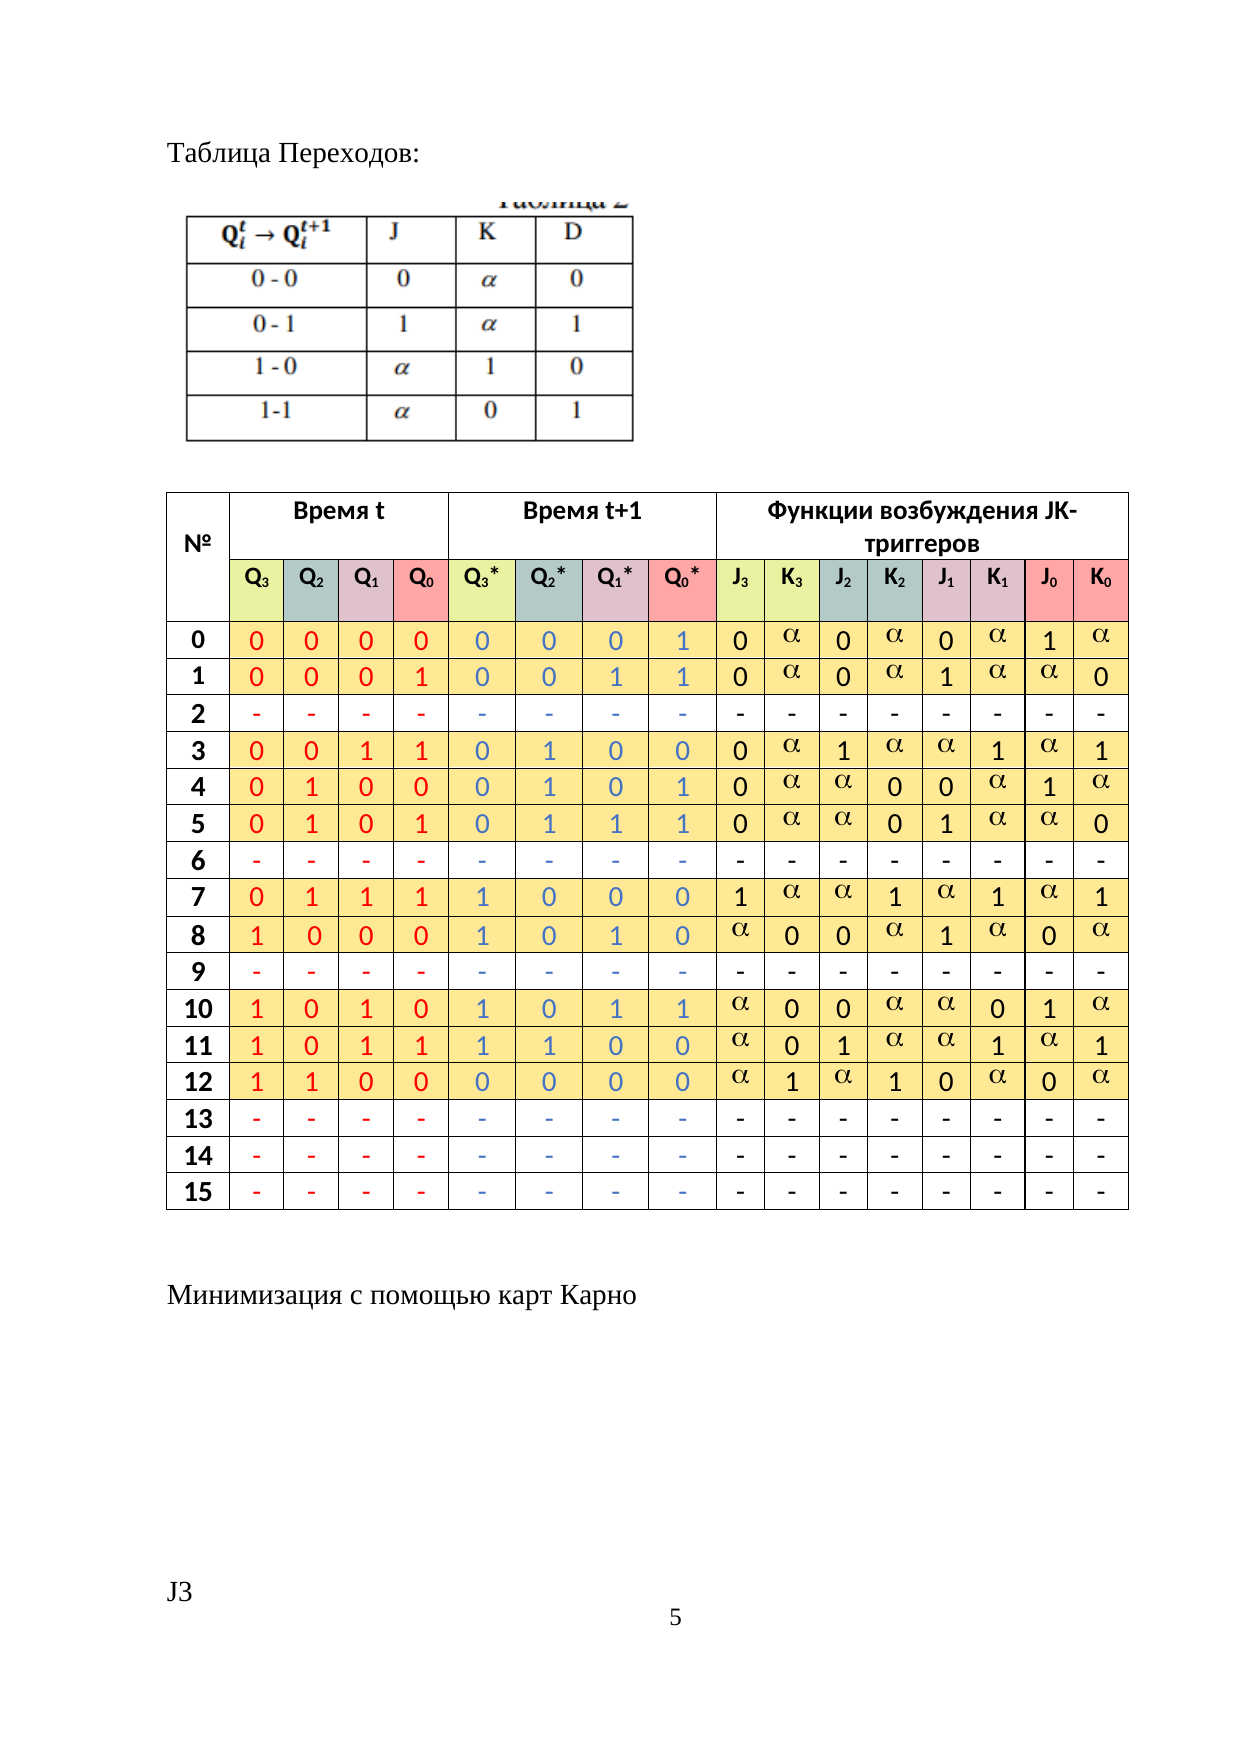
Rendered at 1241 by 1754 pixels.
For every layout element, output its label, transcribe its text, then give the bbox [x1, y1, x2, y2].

table_cell 4 [167, 769, 229, 804]
table_cell - [820, 1100, 867, 1136]
table_cell - [449, 1100, 515, 1136]
table_cell  [923, 732, 970, 767]
table_cell - [394, 1137, 448, 1172]
table_cell 0 [583, 1027, 648, 1062]
table_cell - [1026, 842, 1073, 877]
table_cell  [820, 879, 867, 916]
table_cell 0 [449, 622, 515, 657]
table_cell  [971, 917, 1024, 952]
table_cell 5 [167, 805, 229, 841]
table_cell  [1026, 732, 1073, 767]
table_cell 1 [339, 1027, 393, 1062]
table_cell 1 [1074, 732, 1128, 767]
table_cell - [1026, 1100, 1073, 1136]
table_cell - [284, 1137, 338, 1172]
table_cell 0 [820, 622, 867, 657]
table_cell 0 [583, 622, 648, 657]
table_cell 0 [1074, 659, 1128, 694]
table_cell - [583, 1173, 648, 1209]
table_cell 14 [167, 1137, 229, 1172]
table_cell - [1074, 1100, 1128, 1136]
table_cell K3 [765, 560, 819, 621]
table_cell - [649, 695, 716, 731]
table_cell - [820, 1173, 867, 1209]
table_cell 0 [339, 622, 393, 657]
table_cell - [717, 695, 764, 731]
table_cell Q3 [230, 560, 283, 621]
picture [166, 202, 662, 459]
table_cell - [923, 953, 970, 989]
table_cell 1 [284, 769, 338, 804]
table_cell - [516, 1137, 582, 1172]
table_cell  [923, 1027, 970, 1062]
table_cell - [449, 842, 515, 877]
table_cell - [516, 695, 582, 731]
table_cell 1 [516, 1027, 582, 1062]
table_cell 1 [339, 879, 393, 916]
table_cell - [1074, 953, 1128, 989]
table_cell  [765, 622, 819, 657]
table_cell 1 [583, 990, 648, 1026]
table_cell 1 [649, 805, 716, 841]
table_cell 0 [868, 769, 922, 804]
table_cell  [1074, 769, 1128, 804]
table_cell 0 [230, 622, 283, 657]
table_cell 0 [923, 769, 970, 804]
table_cell  [868, 659, 922, 694]
table_cell - [923, 1100, 970, 1136]
table_cell - [230, 695, 283, 731]
table_cell 0 [394, 917, 448, 952]
table_cell 1 [971, 732, 1024, 767]
table_cell - [394, 695, 448, 731]
table_cell 1 [394, 879, 448, 916]
table_cell 1 [339, 732, 393, 767]
table_cell 0 [284, 917, 338, 952]
table_cell  [923, 990, 970, 1026]
table_cell 0 [284, 990, 338, 1026]
table_cell 0 [923, 1063, 970, 1099]
table_cell  [765, 879, 819, 916]
table_cell - [765, 695, 819, 731]
table_cell - [449, 953, 515, 989]
table_cell - [649, 1137, 716, 1172]
table_cell 1 [649, 769, 716, 804]
table_cell J0 [1026, 560, 1073, 621]
table_cell 1 [868, 1063, 922, 1099]
table_cell 0 [516, 879, 582, 916]
table_cell 1 [1074, 879, 1128, 916]
table_cell  [1074, 990, 1128, 1026]
table_cell 2 [167, 695, 229, 731]
table_cell 0 [339, 769, 393, 804]
table_cell - [583, 1100, 648, 1136]
table_cell - [339, 953, 393, 989]
table_cell - [971, 842, 1024, 877]
table_cell 0 [339, 805, 393, 841]
table_cell  [717, 1027, 764, 1062]
table_cell - [230, 1137, 283, 1172]
table_cell 10 [167, 990, 229, 1026]
table_cell 1 [649, 622, 716, 657]
table_cell 0 [717, 732, 764, 767]
table_cell 0 [230, 769, 283, 804]
table_cell 9 [167, 953, 229, 989]
table_cell 1 [820, 1027, 867, 1062]
table_cell J3 [717, 560, 764, 621]
table_cell - [923, 1137, 970, 1172]
table_cell - [971, 695, 1024, 731]
table_cell 1 [516, 805, 582, 841]
table_cell 6 [167, 842, 229, 877]
table_cell - [717, 1100, 764, 1136]
table_cell 0 [820, 917, 867, 952]
table_cell 1 [339, 990, 393, 1026]
table_cell  [1026, 805, 1073, 841]
table_cell  [1074, 622, 1128, 657]
table_cell  [971, 805, 1024, 841]
table_cell 1 [868, 879, 922, 916]
table_cell - [284, 695, 338, 731]
table_cell  [820, 1063, 867, 1099]
table_cell - [820, 842, 867, 877]
table_cell 0 [449, 659, 515, 694]
table_cell 0 [1026, 1063, 1073, 1099]
table_cell - [394, 842, 448, 877]
table_cell  [1074, 1063, 1128, 1099]
table_cell - [583, 842, 648, 877]
table_cell 1 [230, 1063, 283, 1099]
table_cell 1 [449, 917, 515, 952]
table_cell 0 [284, 622, 338, 657]
table_cell 0 [649, 1027, 716, 1062]
table_cell 0 [516, 1063, 582, 1099]
table_cell 0 [516, 659, 582, 694]
table_cell - [1026, 1173, 1073, 1209]
table_cell - [923, 842, 970, 877]
table_cell - [971, 1173, 1024, 1209]
table_cell  [717, 917, 764, 952]
table_cell - [449, 1137, 515, 1172]
table_cell  [923, 879, 970, 916]
table_cell - [765, 953, 819, 989]
table_cell - [339, 842, 393, 877]
table_header Время t [230, 493, 448, 559]
table_cell  [868, 917, 922, 952]
table_cell - [1026, 695, 1073, 731]
table_cell  [1026, 659, 1073, 694]
table_cell - [583, 695, 648, 731]
table_cell - [868, 842, 922, 877]
table_cell 0 [717, 805, 764, 841]
table_cell - [516, 1100, 582, 1136]
table_cell 1 [394, 805, 448, 841]
table_cell  [868, 622, 922, 657]
table_cell - [284, 1173, 338, 1209]
table_cell - [1074, 695, 1128, 731]
table_cell 1 [1026, 990, 1073, 1026]
table_cell - [717, 953, 764, 989]
table_cell 0 [765, 917, 819, 952]
table_cell - [649, 1173, 716, 1209]
table_cell - [765, 1137, 819, 1172]
table_cell 0 [339, 917, 393, 952]
table_cell - [394, 1173, 448, 1209]
table_cell  [971, 1063, 1024, 1099]
table_cell 1 [971, 1027, 1024, 1062]
table_cell - [868, 1100, 922, 1136]
table_cell 0 [449, 769, 515, 804]
table_cell 0 [339, 1063, 393, 1099]
table_cell - [339, 1173, 393, 1209]
table_cell 1 [923, 659, 970, 694]
table_header Время t+1 [449, 493, 716, 559]
table_cell - [717, 1173, 764, 1209]
table_cell 1 [516, 769, 582, 804]
table_cell 1 [1026, 769, 1073, 804]
table_cell  [868, 990, 922, 1026]
table_cell 1 [583, 805, 648, 841]
table_cell 1 [820, 732, 867, 767]
table_cell 1 [583, 917, 648, 952]
table_cell  [971, 622, 1024, 657]
table_cell 1 [230, 1027, 283, 1062]
table_cell 0 [649, 1063, 716, 1099]
table_cell K2 [868, 560, 922, 621]
table_cell - [339, 1100, 393, 1136]
table_cell - [284, 842, 338, 877]
table_cell - [820, 953, 867, 989]
table_cell - [765, 1100, 819, 1136]
table_cell 8 [167, 917, 229, 952]
table_cell - [230, 1173, 283, 1209]
table_cell - [284, 953, 338, 989]
table_cell 1 [649, 659, 716, 694]
table_cell  [765, 769, 819, 804]
table_cell 13 [167, 1100, 229, 1136]
table_cell 0 [449, 732, 515, 767]
table_cell  [971, 769, 1024, 804]
table_cell 0 [583, 1063, 648, 1099]
table_cell - [1026, 1137, 1073, 1172]
table_cell 1 [717, 879, 764, 916]
table_cell 0 [394, 622, 448, 657]
table_cell - [339, 695, 393, 731]
table_cell 0 [230, 659, 283, 694]
table_cell 1 [284, 805, 338, 841]
table_cell - [649, 842, 716, 877]
table_cell 1 [449, 990, 515, 1026]
table_cell 1 [649, 990, 716, 1026]
table_cell  [1074, 917, 1128, 952]
table_cell 1 [923, 917, 970, 952]
table_cell 1 [449, 879, 515, 916]
table_cell 1 [923, 805, 970, 841]
table_cell 0 [230, 732, 283, 767]
table_cell - [923, 695, 970, 731]
table_cell - [820, 1137, 867, 1172]
table_cell 0 [284, 732, 338, 767]
table_cell  [717, 990, 764, 1026]
table_cell 0 [394, 1063, 448, 1099]
table_cell 0 [516, 990, 582, 1026]
table_header № [167, 493, 229, 621]
table_cell - [765, 1173, 819, 1209]
table_cell 12 [167, 1063, 229, 1099]
table_cell 0 [765, 1027, 819, 1062]
text Таблица Переходов: [167, 135, 1184, 169]
table_header Функции возбуждения JK-триггеров [717, 493, 1128, 559]
table_cell - [449, 695, 515, 731]
table_cell 0 [516, 917, 582, 952]
table_cell - [868, 695, 922, 731]
table_cell 1 [284, 1063, 338, 1099]
table_cell 0 [284, 659, 338, 694]
table_cell  [765, 732, 819, 767]
table_cell  [765, 805, 819, 841]
table_cell Q1 [339, 560, 393, 621]
table_cell K0 [1074, 560, 1128, 621]
table_cell - [516, 953, 582, 989]
table_cell 0 [1026, 917, 1073, 952]
table_cell - [449, 1173, 515, 1209]
table_cell  [971, 659, 1024, 694]
table_cell  [820, 769, 867, 804]
table_cell 0 [394, 769, 448, 804]
table_cell 0 [649, 917, 716, 952]
table_cell Q3* [449, 560, 515, 621]
table_cell 0 [339, 659, 393, 694]
table_cell Q2 [284, 560, 338, 621]
subtitle J3 [167, 1574, 1166, 1608]
table_cell 0 [230, 879, 283, 916]
table_cell 1 [284, 879, 338, 916]
table_cell 7 [167, 879, 229, 916]
table_cell K1 [971, 560, 1024, 621]
table_cell - [765, 842, 819, 877]
table_cell J2 [820, 560, 867, 621]
table_cell 1 [230, 917, 283, 952]
table_cell  [1026, 879, 1073, 916]
table_cell - [230, 842, 283, 877]
table_cell - [230, 1100, 283, 1136]
table_cell 1 [1074, 1027, 1128, 1062]
table_cell 0 [230, 805, 283, 841]
table_cell 0 [868, 805, 922, 841]
table_cell 1 [394, 1027, 448, 1062]
table_cell  [717, 1063, 764, 1099]
table_cell - [339, 1137, 393, 1172]
table_cell 1 [971, 879, 1024, 916]
table_cell Q2* [516, 560, 582, 621]
table_cell - [516, 842, 582, 877]
table_cell - [394, 1100, 448, 1136]
table_cell - [394, 953, 448, 989]
table_cell  [1026, 1027, 1073, 1062]
table_cell 1 [394, 659, 448, 694]
table_cell 0 [449, 1063, 515, 1099]
table_cell - [583, 1137, 648, 1172]
table_cell - [820, 695, 867, 731]
table_cell 0 [923, 622, 970, 657]
table_cell - [1074, 1173, 1128, 1209]
table_cell - [971, 1100, 1024, 1136]
table_cell Q0 [394, 560, 448, 621]
table_cell - [868, 1173, 922, 1209]
table_cell J1 [923, 560, 970, 621]
table_cell - [971, 953, 1024, 989]
table_cell 15 [167, 1173, 229, 1209]
table_cell 0 [820, 659, 867, 694]
table_cell - [923, 1173, 970, 1209]
table_cell 0 [971, 990, 1024, 1026]
table_cell  [868, 732, 922, 767]
table_cell 1 [583, 659, 648, 694]
table_cell 0 [167, 622, 229, 657]
table_cell - [583, 953, 648, 989]
table_cell 0 [1074, 805, 1128, 841]
text Минимизация с помощью карт Карно [167, 1277, 1184, 1311]
table_cell  [868, 1027, 922, 1062]
table_cell - [516, 1173, 582, 1209]
table_cell Q0* [649, 560, 716, 621]
table_cell 0 [649, 732, 716, 767]
table_cell 1 [1026, 622, 1073, 657]
table_cell 0 [583, 732, 648, 767]
table_cell  [765, 659, 819, 694]
table_cell - [230, 953, 283, 989]
table_cell 0 [717, 769, 764, 804]
table_cell 0 [765, 990, 819, 1026]
table_cell - [868, 953, 922, 989]
table_cell 1 [516, 732, 582, 767]
table_cell 1 [449, 1027, 515, 1062]
table_cell - [1074, 1137, 1128, 1172]
table_cell 1 [230, 990, 283, 1026]
table_cell - [717, 842, 764, 877]
table_cell 0 [649, 879, 716, 916]
table_cell - [649, 1100, 716, 1136]
table_cell  [820, 805, 867, 841]
table_cell 0 [516, 622, 582, 657]
table_cell 3 [167, 732, 229, 767]
table_cell 0 [820, 990, 867, 1026]
table_cell - [284, 1100, 338, 1136]
table_cell 0 [394, 990, 448, 1026]
table_cell - [1026, 953, 1073, 989]
table_cell - [971, 1137, 1024, 1172]
table_cell 0 [717, 622, 764, 657]
table_cell - [868, 1137, 922, 1172]
table_cell 0 [284, 1027, 338, 1062]
table_cell 0 [717, 659, 764, 694]
table_cell Q1* [583, 560, 648, 621]
table_cell - [717, 1137, 764, 1172]
table_cell 1 [167, 659, 229, 694]
table_cell - [649, 953, 716, 989]
table_cell - [1074, 842, 1128, 877]
table_cell 1 [394, 732, 448, 767]
table_cell 0 [583, 769, 648, 804]
table_cell 0 [449, 805, 515, 841]
table_cell 1 [765, 1063, 819, 1099]
table_cell 0 [583, 879, 648, 916]
table_cell 11 [167, 1027, 229, 1062]
